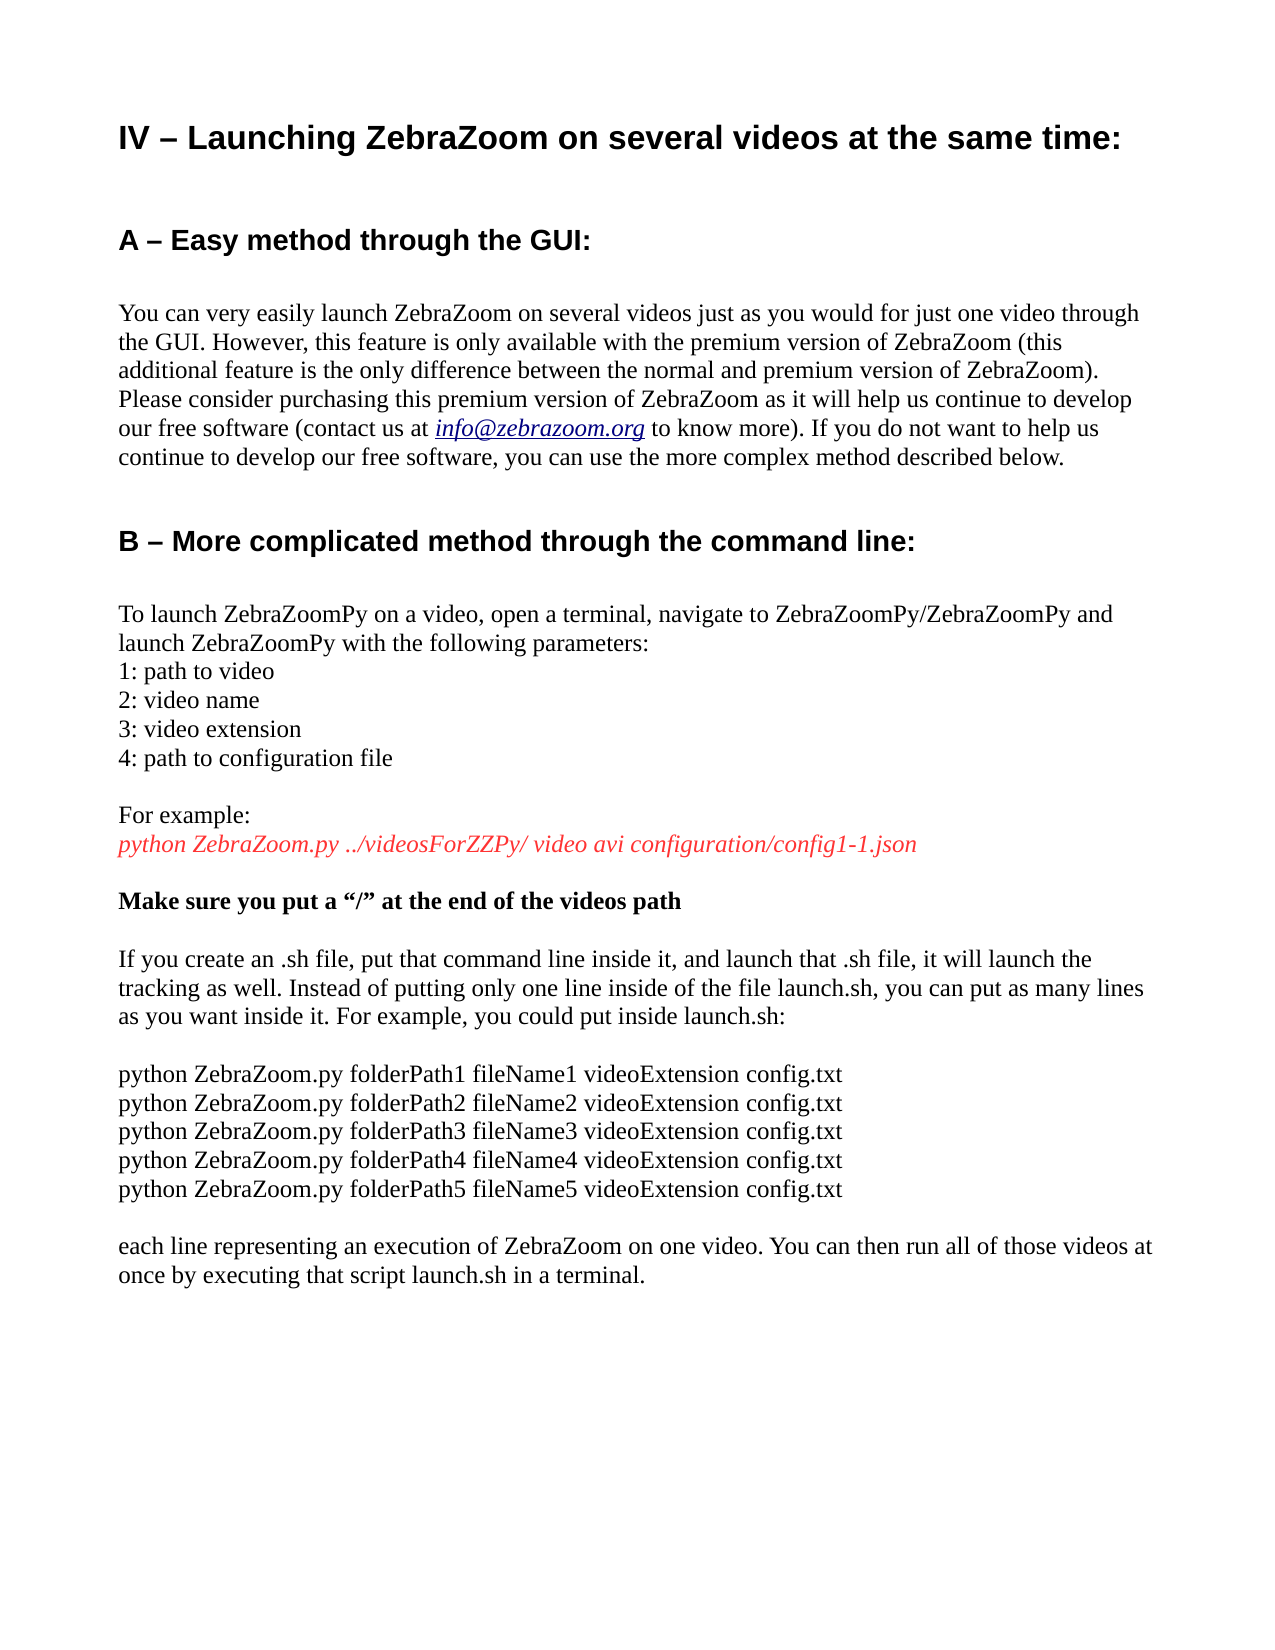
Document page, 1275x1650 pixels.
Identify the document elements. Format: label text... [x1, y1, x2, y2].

text To launch ZebraZoomPy on a video, open a terminal, navigate to ZebraZoomPy/ZebraZoomPy and launch ZebraZoomPy with the following parameters: [118, 599, 1157, 656]
text python ZebraZoom.py folderPath4 fileName4 videoExtension config.txt [118, 1145, 1157, 1174]
text each line representing an execution of ZebraZoom on one video. You can then run all of those videos at once by executing that script launch.sh in a terminal. [118, 1231, 1157, 1289]
text You can very easily launch ZebraZoom on several videos just as you would for just one video through the GUI. However, this feature is only available with the premium version of ZebraZoom (this additional feature is the only difference between the normal and premium version of ZebraZoom). Please consider purchasing this premium version of ZebraZoom as it will help us continue to develop our free software (contact us at info@zebrazoom.org to know more). If you do not want to help us continue to develop our free software, you can use the more complex method described below. [118, 298, 1157, 470]
text python ZebraZoom.py folderPath1 fileName1 videoExtension config.txt [118, 1059, 1157, 1088]
text python ZebraZoom.py folderPath2 fileName2 videoExtension config.txt [118, 1088, 1157, 1116]
subtitle IV – Launching ZebraZoom on several videos at the same time: [118, 118, 1157, 157]
text python ZebraZoom.py folderPath5 fileName5 videoExtension config.txt [118, 1174, 1157, 1203]
text For example: [118, 800, 1157, 829]
text 2: video name [118, 685, 1157, 714]
text 1: path to video [118, 656, 1157, 685]
text 4: path to configuration file [118, 743, 1157, 771]
text If you create an .sh file, put that command line inside it, and launch that .sh file, it will launch the tracking as well. Instead of putting only one line inside of the file launch.sh, you can put as many lines as you want inside it. For example, you could put inside launch.sh: [118, 944, 1157, 1030]
text python ZebraZoom.py folderPath3 fileName3 videoExtension config.txt [118, 1116, 1157, 1145]
subtitle B – More complicated method through the command line: [118, 524, 1157, 558]
text Make sure you put a “/” at the end of the videos path [118, 886, 1157, 915]
text 3: video extension [118, 714, 1157, 743]
subtitle A – Easy method through the GUI: [118, 223, 1157, 257]
text python ZebraZoom.py ../videosForZZPy/ video avi configuration/config1-1.json [118, 829, 1157, 858]
